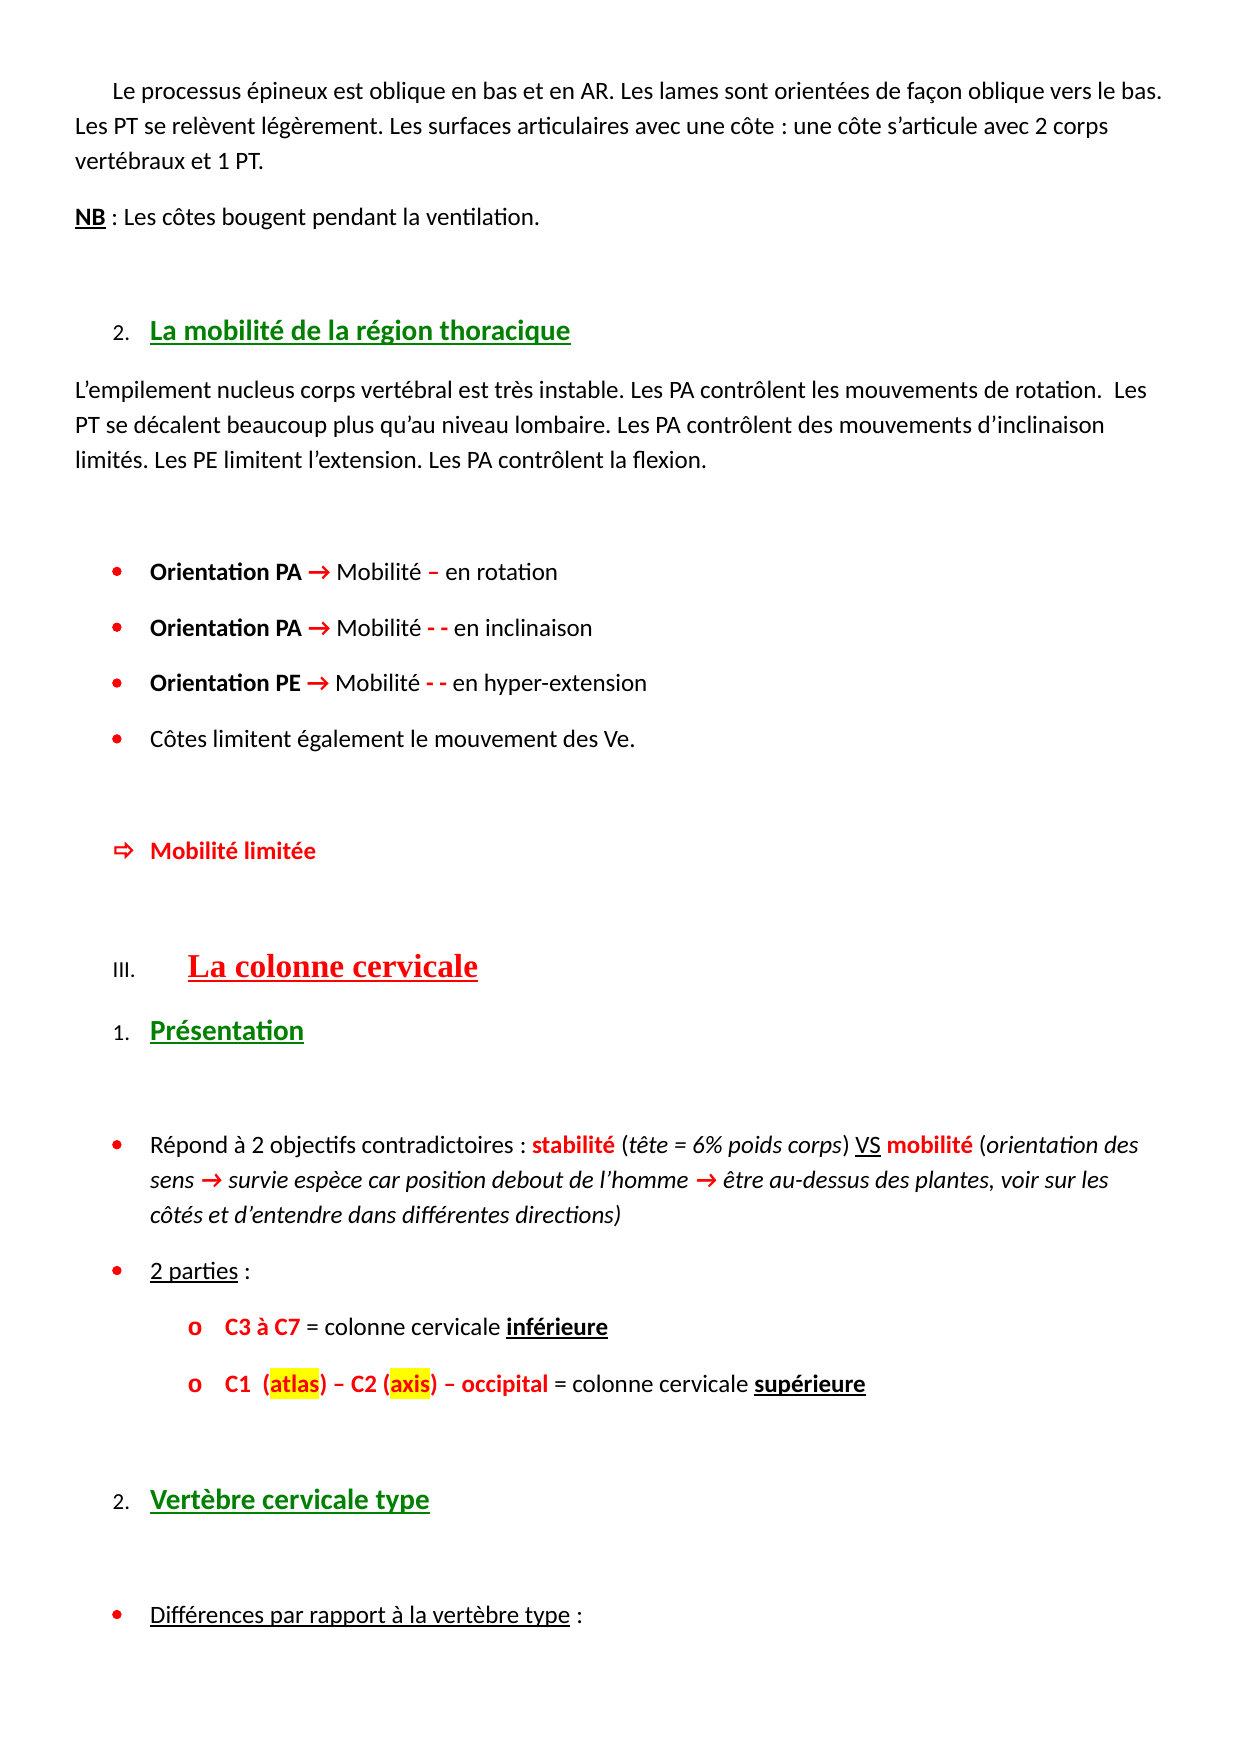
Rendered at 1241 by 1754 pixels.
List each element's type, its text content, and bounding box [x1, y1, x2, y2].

list Différences par rapport à la vertèbre type : [112, 1599, 1165, 1629]
list Mobilité limitée [112, 835, 1165, 866]
list Orientation PA → Mobilité – en rotation [112, 556, 1165, 586]
text Le processus épineux est oblique en bas et en AR. Les lames sont orientées de façon oblique vers le bas. Les PT se relèvent légèrement. Les surfaces articulaires avec une côte : une côte s’articule avec 2 corps vertébraux et 1 PT. [75, 75, 1165, 176]
list Orientation PE → Mobilité - - en hyper-extension [112, 668, 1165, 698]
list 2 parties : [112, 1255, 1165, 1286]
list Côtes limitent également le mouvement des Ve. [112, 723, 1165, 754]
list C1 (atlas) – C2 (axis) – occipital = colonne cervicale supérieure [187, 1368, 1165, 1400]
text L’empilement nucleus corps vertébral est très instable. Les PA contrôlent les mouvements de rotation. Les PT se décalent beaucoup plus qu’au niveau lombaire. Les PA contrôlent des mouvements d’inclinaison limités. Les PE limitent l’extension. Les PA contrôlent la flexion. [75, 374, 1165, 475]
list Orientation PA → Mobilité - - en inclinaison [112, 612, 1165, 642]
list Vertèbre cervicale type [112, 1481, 1165, 1517]
list Répond à 2 objectifs contradictoires : stabilité (tête = 6% poids corps) VS mobilité (orientation des sens → survie espèce car position debout de l’homme → être au-dessus des plantes, voir sur les côtés et d’entendre dans différentes directions) [112, 1129, 1165, 1230]
list C3 à C7 = colonne cervicale inférieure [187, 1311, 1165, 1343]
text NB : Les côtes bougent pendant la ventilation. [75, 201, 1165, 231]
list Présentation [112, 1012, 1165, 1047]
list La colonne cervicale [112, 947, 1165, 985]
list La mobilité de la région thoracique [112, 312, 1165, 348]
